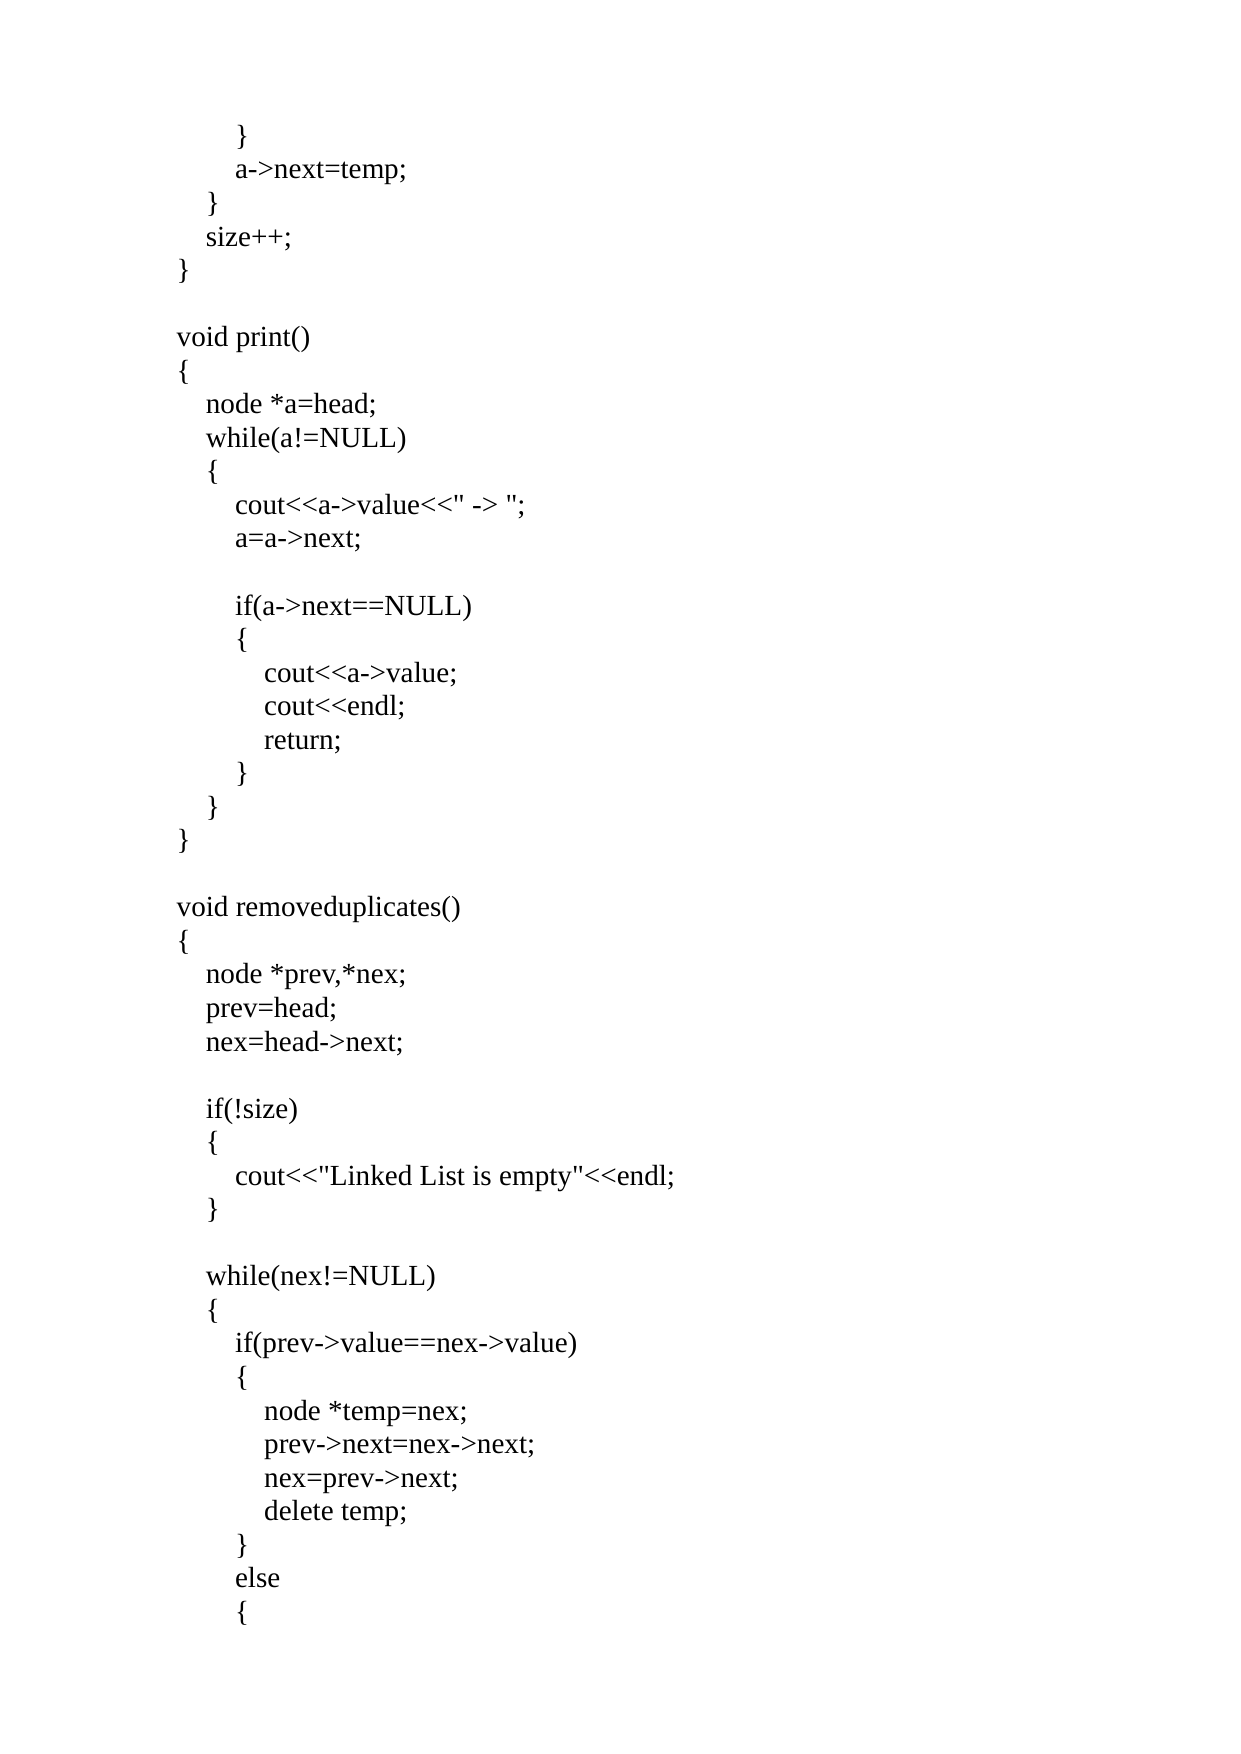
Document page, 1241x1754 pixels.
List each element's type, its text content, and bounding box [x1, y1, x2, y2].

text while(a!=NULL) [118, 420, 1122, 453]
text else [118, 1560, 1122, 1594]
text prev->next=nex->next; [118, 1426, 1122, 1460]
text } [118, 1191, 1122, 1225]
text size++; [118, 219, 1122, 252]
text { [118, 1124, 1122, 1158]
text { [118, 1594, 1122, 1627]
text delete temp; [118, 1493, 1122, 1527]
text nex=prev->next; [118, 1460, 1122, 1493]
text cout<<endl; [118, 688, 1122, 722]
text } [118, 789, 1122, 822]
text node *a=head; [118, 386, 1122, 420]
text { [118, 923, 1122, 957]
text if(!size) [118, 1091, 1122, 1124]
text cout<<"Linked List is empty"<<endl; [118, 1158, 1122, 1191]
text void removeduplicates() [118, 889, 1122, 923]
text } [118, 252, 1122, 286]
text node *temp=nex; [118, 1393, 1122, 1426]
text a=a->next; [118, 521, 1122, 554]
text while(nex!=NULL) [118, 1258, 1122, 1292]
text { [118, 453, 1122, 487]
text prev=head; [118, 990, 1122, 1024]
text return; [118, 722, 1122, 755]
text void print() [118, 319, 1122, 353]
text if(a->next==NULL) [118, 588, 1122, 621]
text { [118, 621, 1122, 655]
text nex=head->next; [118, 1024, 1122, 1057]
text { [118, 1359, 1122, 1393]
text node *prev,*nex; [118, 957, 1122, 990]
text } [118, 185, 1122, 219]
text } [118, 1527, 1122, 1560]
text cout<<a->value; [118, 655, 1122, 688]
text cout<<a->value<<" -> "; [118, 487, 1122, 521]
text } [118, 822, 1122, 856]
text } [118, 755, 1122, 789]
text if(prev->value==nex->value) [118, 1326, 1122, 1359]
text a->next=temp; [118, 152, 1122, 185]
text } [118, 118, 1122, 152]
text { [118, 353, 1122, 386]
text { [118, 1292, 1122, 1326]
